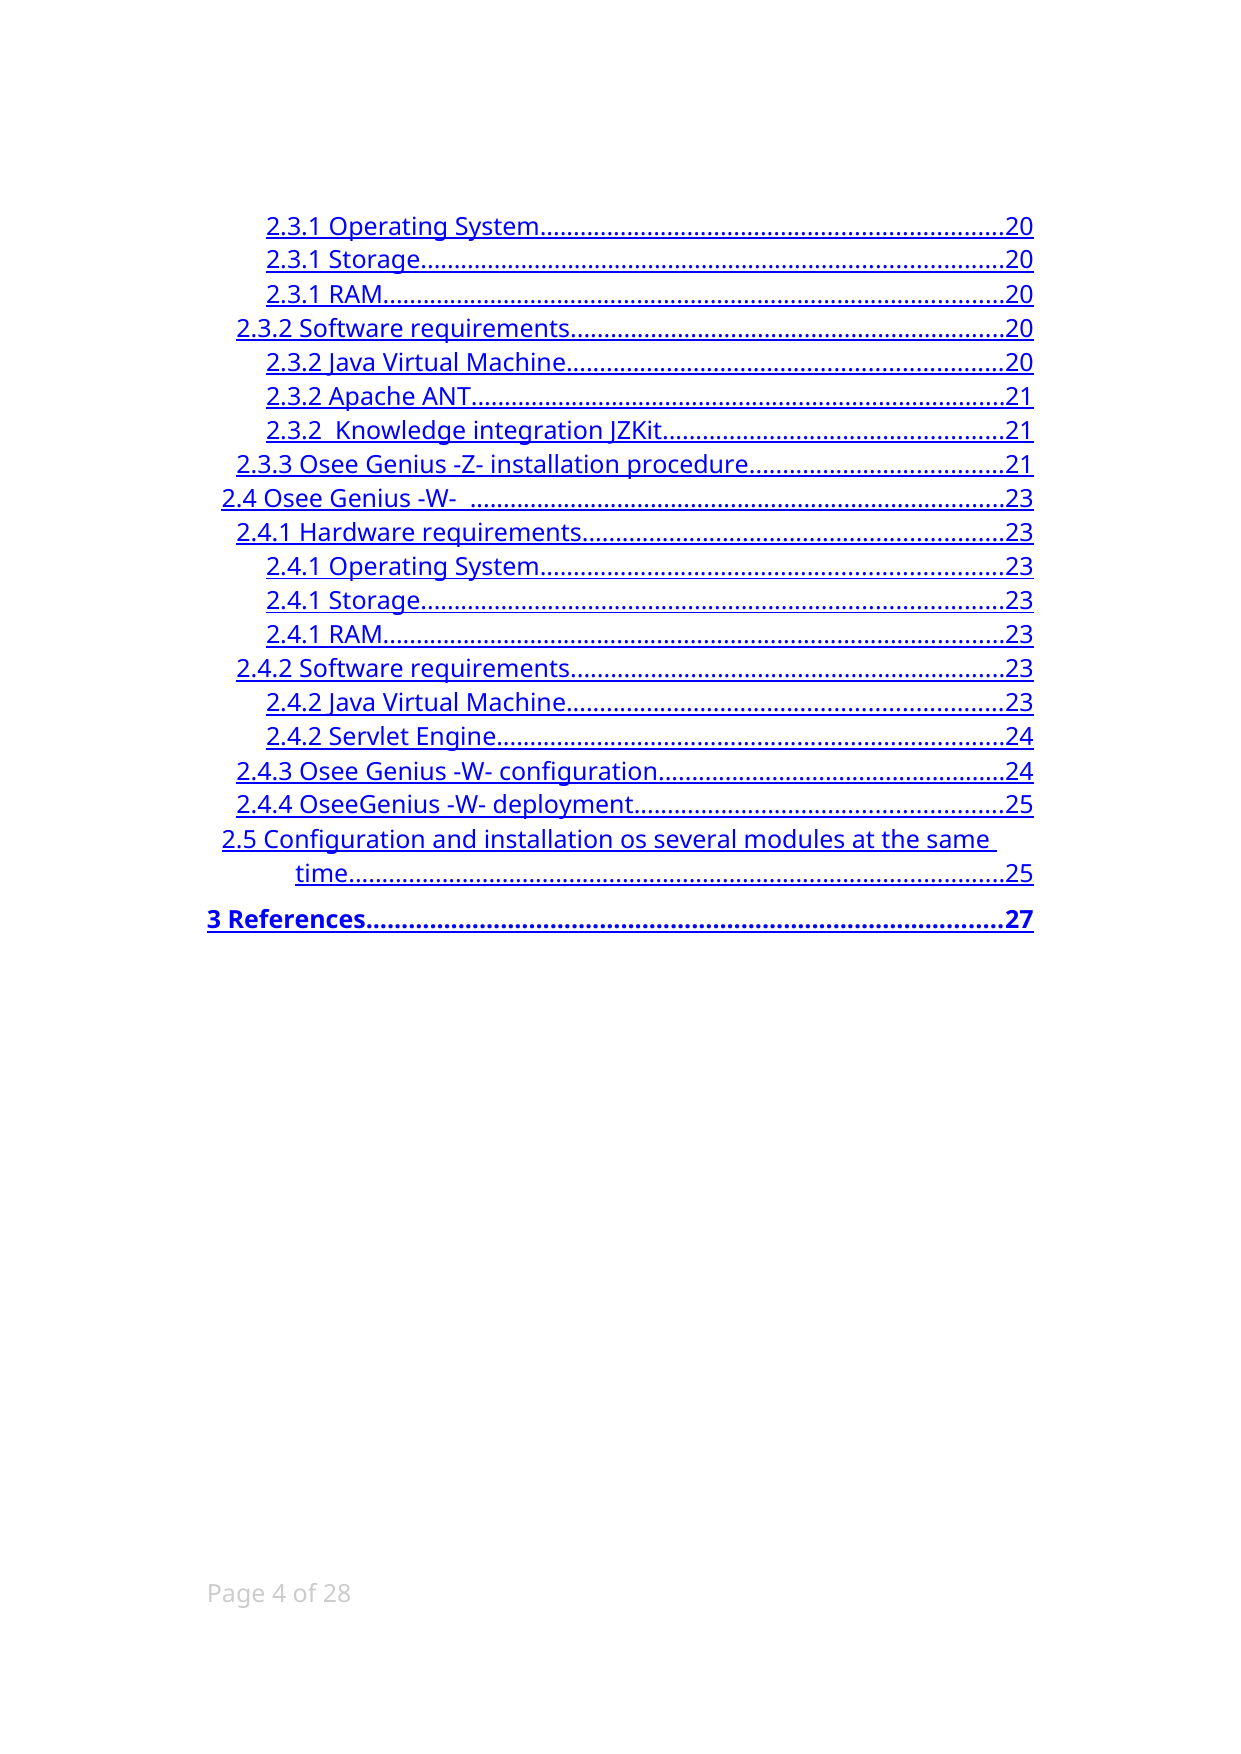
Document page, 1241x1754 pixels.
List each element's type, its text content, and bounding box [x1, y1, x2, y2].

text 2.4.1 Operating System 23 [266, 549, 1033, 578]
text [266, 613, 1033, 617]
text 2.4.1 Hardware requirements 23 [236, 515, 1033, 543]
text 2.3.3 Osee Genius -Z- installation procedure 21 [236, 447, 1033, 475]
text [221, 511, 1033, 515]
text [266, 579, 1033, 583]
text 2.4 Osee Genius -W- 23 [221, 481, 1033, 509]
text 2.4.1 Storage 23 [266, 583, 1033, 612]
text 2.3.1 Storage 20 [266, 242, 1033, 271]
text 2.3.2 Knowledge integration JZKit 21 [266, 412, 1033, 441]
text [236, 545, 1033, 549]
text 2.4.4 OseeGenius -W- deployment 25 [236, 787, 1033, 816]
text 2.4.2 Servlet Engine 24 [266, 719, 1033, 748]
text 3 References 27 [207, 902, 1033, 931]
text 2.3.2 Java Virtual Machine 20 [266, 344, 1033, 373]
text 2.4.1 RAM 23 [266, 617, 1033, 646]
text 2.4.2 Software requirements 23 [236, 651, 1033, 680]
text 2.3.2 Software requirements 20 [236, 310, 1033, 339]
text [266, 443, 1033, 447]
text 2.5 Configuration and installation os several modules at the same time. 25 [221, 821, 1033, 889]
text [236, 477, 1033, 481]
text 2.3.1 RAM 20 [266, 276, 1033, 305]
text 2.3.1 Operating System 20 [266, 208, 1033, 237]
text 2.3.2 Apache ANT 21 [266, 378, 1033, 407]
text 2.4.2 Java Virtual Machine 23 [266, 685, 1033, 714]
text 2.4.3 Osee Genius -W- configuration 24 [236, 753, 1033, 782]
